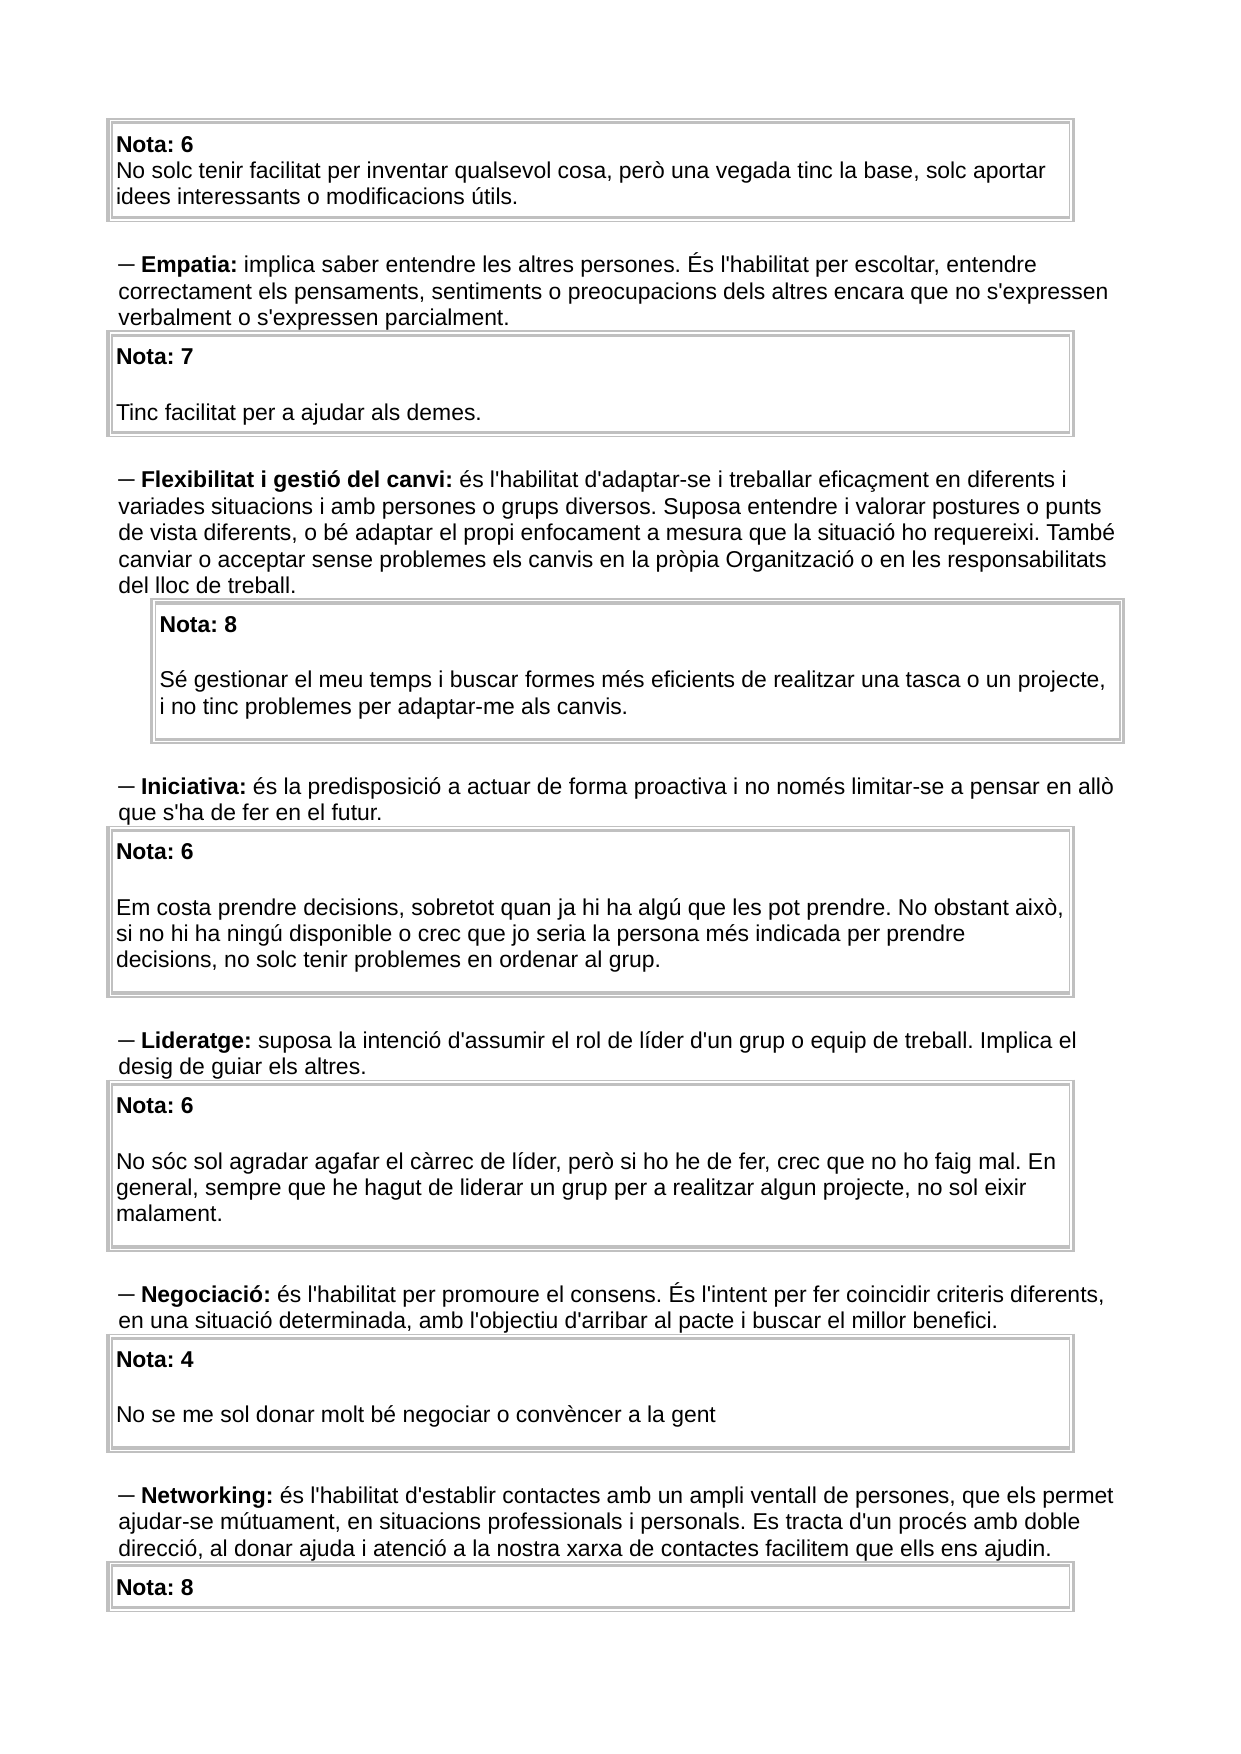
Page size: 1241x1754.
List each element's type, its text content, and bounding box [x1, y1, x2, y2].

table_header Nota: 6 Em costa prendre decisions, sobretot quan ja hi ha algú que les pot prendre. No obstant això, si no hi ha ningú disponible o crec que jo seria la persona més indicada per prendre decisions, no solc tenir problemes en ordenar al grup. [113, 832, 1069, 991]
table_header Nota: 8 Sé gestionar el meu temps i buscar formes més eficients de realitzar una tasca o un projecte, i no tinc problemes per adaptar-me als canvis. [156, 605, 1119, 738]
text ─ Lideratge: suposa la intenció d'assumir el rol de líder d'un grup o equip de treball. Implica el desig de guiar els altres. [118, 1027, 1122, 1079]
table_header Nota: 6 No sóc sol agradar agafar el càrrec de líder, però si ho he de fer, crec que no ho faig mal. En general, sempre que he hagut de liderar un grup per a realitzar algun projecte, no sol eixir malament. [113, 1086, 1069, 1245]
table_header Nota: 6 No solc tenir facilitat per inventar qualsevol cosa, però una vegada tinc la base, solc aportar idees interessants o modificacions útils. [113, 124, 1069, 216]
text ─ Negociació: és l'habilitat per promoure el consens. És l'intent per fer coincidir criteris diferents, en una situació determinada, amb l'objectiu d'arribar al pacte i buscar el millor benefici. [118, 1281, 1122, 1333]
text ─ Networking: és l'habilitat d'establir contactes amb un ampli ventall de persones, que els permet ajudar-se mútuament, en situacions professionals i personals. Es tracta d'un procés amb doble direcció, al donar ajuda i atenció a la nostra xarxa de contactes facilitem que ells ens ajudin. [118, 1482, 1122, 1561]
table_header Nota: 4 No se me sol donar molt bé negociar o convèncer a la gent [113, 1340, 1069, 1446]
table_header Nota: 7 Tinc facilitat per a ajudar als demes. [113, 337, 1069, 431]
table_header Nota: 8 [113, 1567, 1069, 1606]
text ─ Empatia: implica saber entendre les altres persones. És l'habilitat per escoltar, entendre correctament els pensaments, sentiments o preocupacions dels altres encara que no s'expressen verbalment o s'expressen parcialment. [118, 251, 1122, 330]
text ─ Flexibilitat i gestió del canvi: és l'habilitat d'adaptar-se i treballar eficaçment en diferents i variades situacions i amb persones o grups diversos. Suposa entendre i valorar postures o punts de vista diferents, o bé adaptar el propi enfocament a mesura que la situació ho requereixi. També canviar o acceptar sense problemes els canvis en la pròpia Organització o en les responsabilitats del lloc de treball. [118, 466, 1122, 598]
text ─ Iniciativa: és la predisposició a actuar de forma proactiva i no només limitar-se a pensar en allò que s'ha de fer en el futur. [118, 773, 1122, 826]
